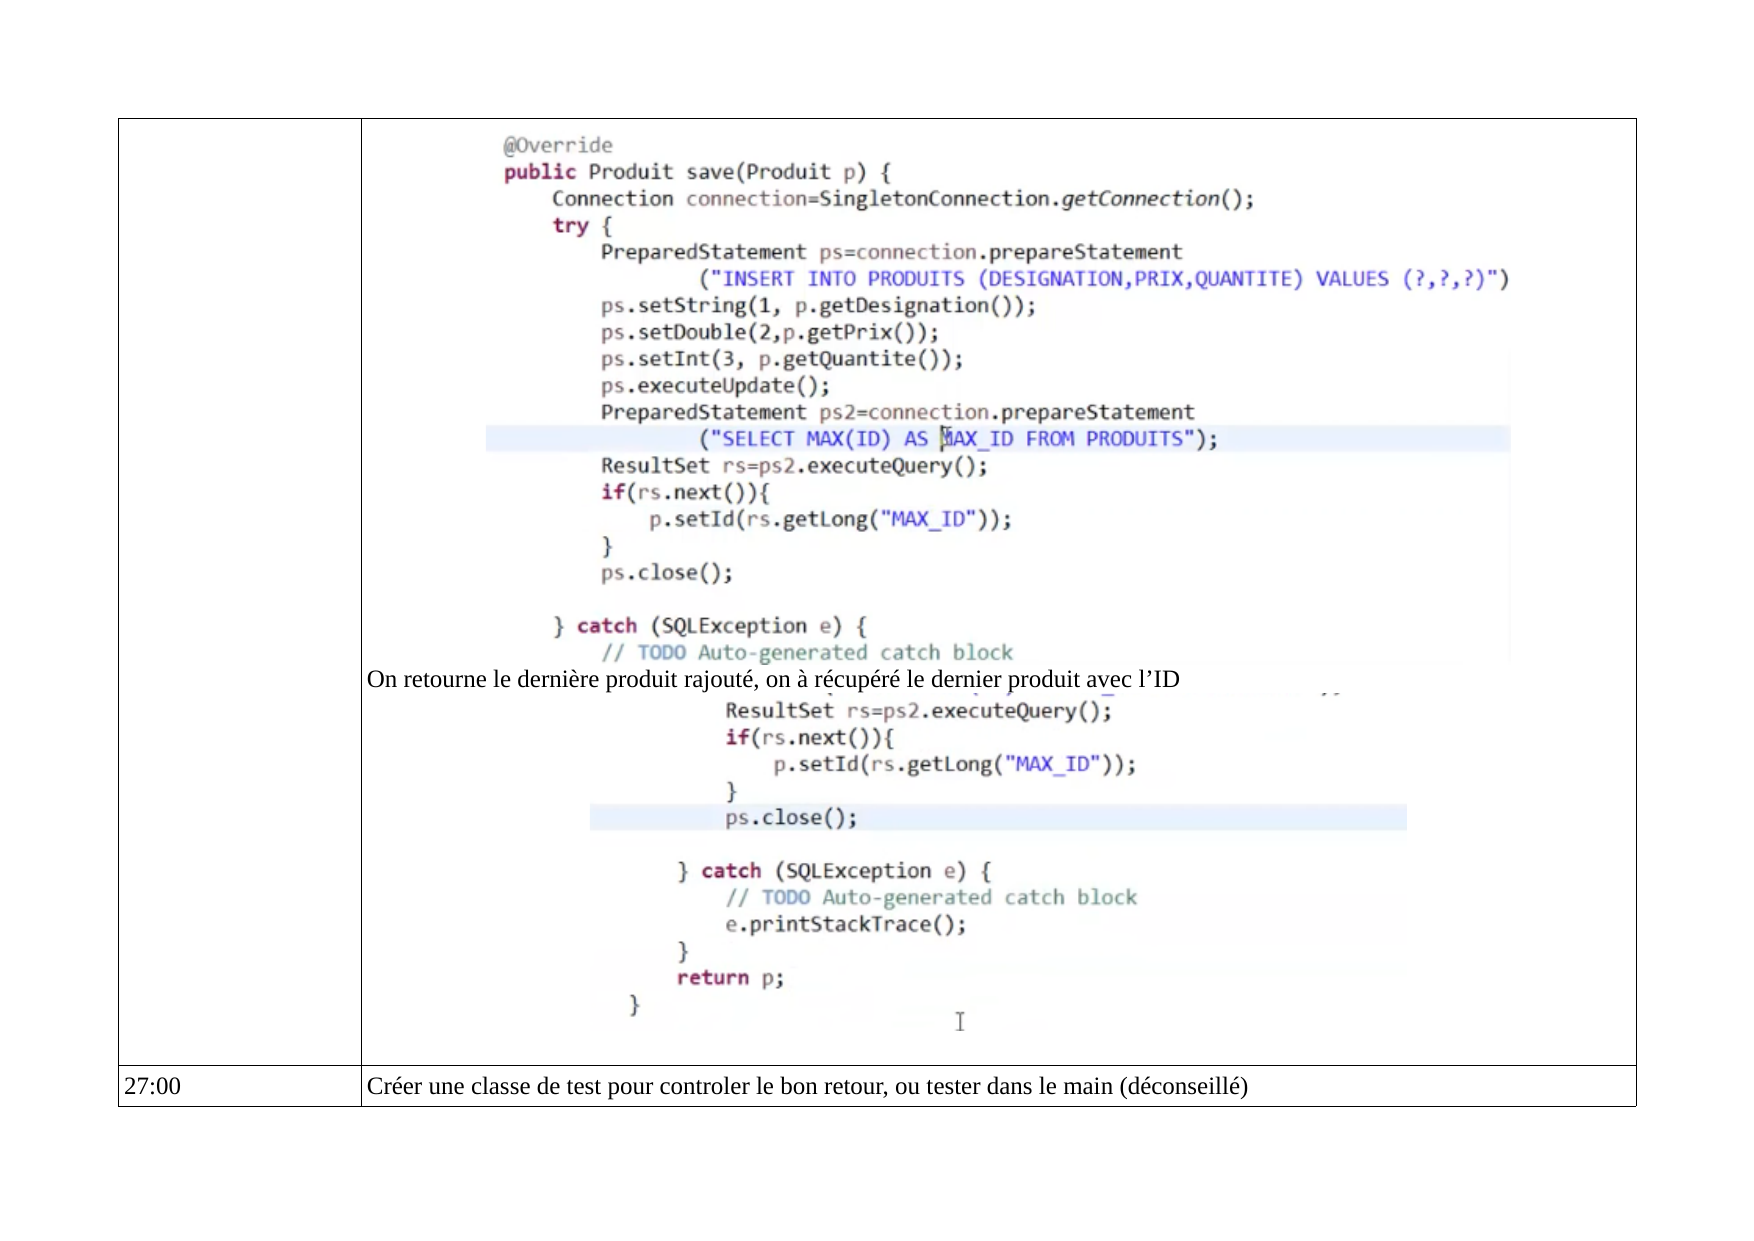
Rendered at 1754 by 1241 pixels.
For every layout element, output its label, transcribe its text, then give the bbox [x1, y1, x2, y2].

table_cell Créer une classe de test pour controler le bon retour, ou tester dans le main (déconseillé) [362, 1066, 1636, 1106]
picture [589, 693, 1407, 1031]
table_cell [119, 119, 361, 1065]
picture [485, 123, 1511, 665]
table_cell On retourne le dernière produit rajouté, on à récupéré le dernier produit avec l’ID [362, 119, 1636, 1065]
table_cell 27:00 [119, 1066, 361, 1106]
